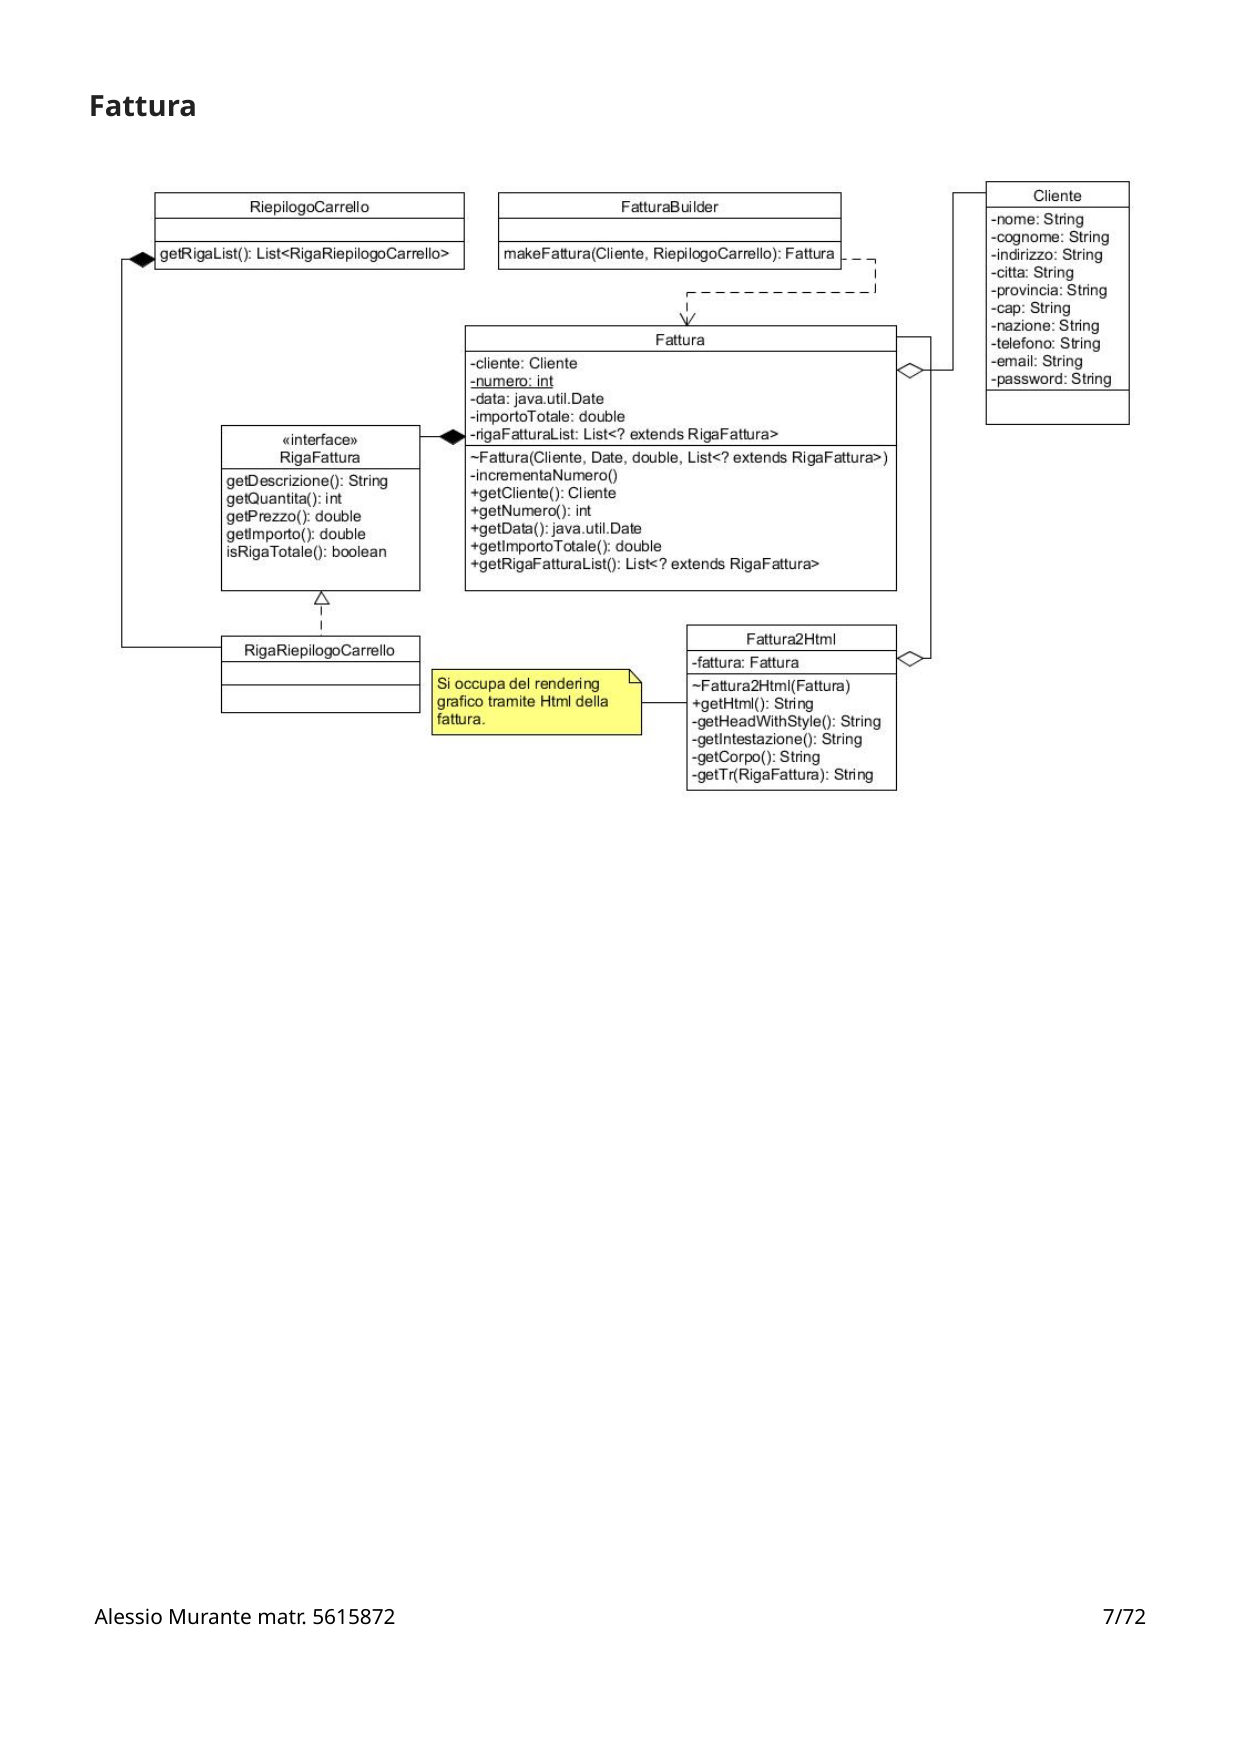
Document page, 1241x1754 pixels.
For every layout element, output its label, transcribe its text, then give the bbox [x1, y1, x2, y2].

text Fattura [88, 88, 1152, 124]
picture [88, 159, 1152, 813]
